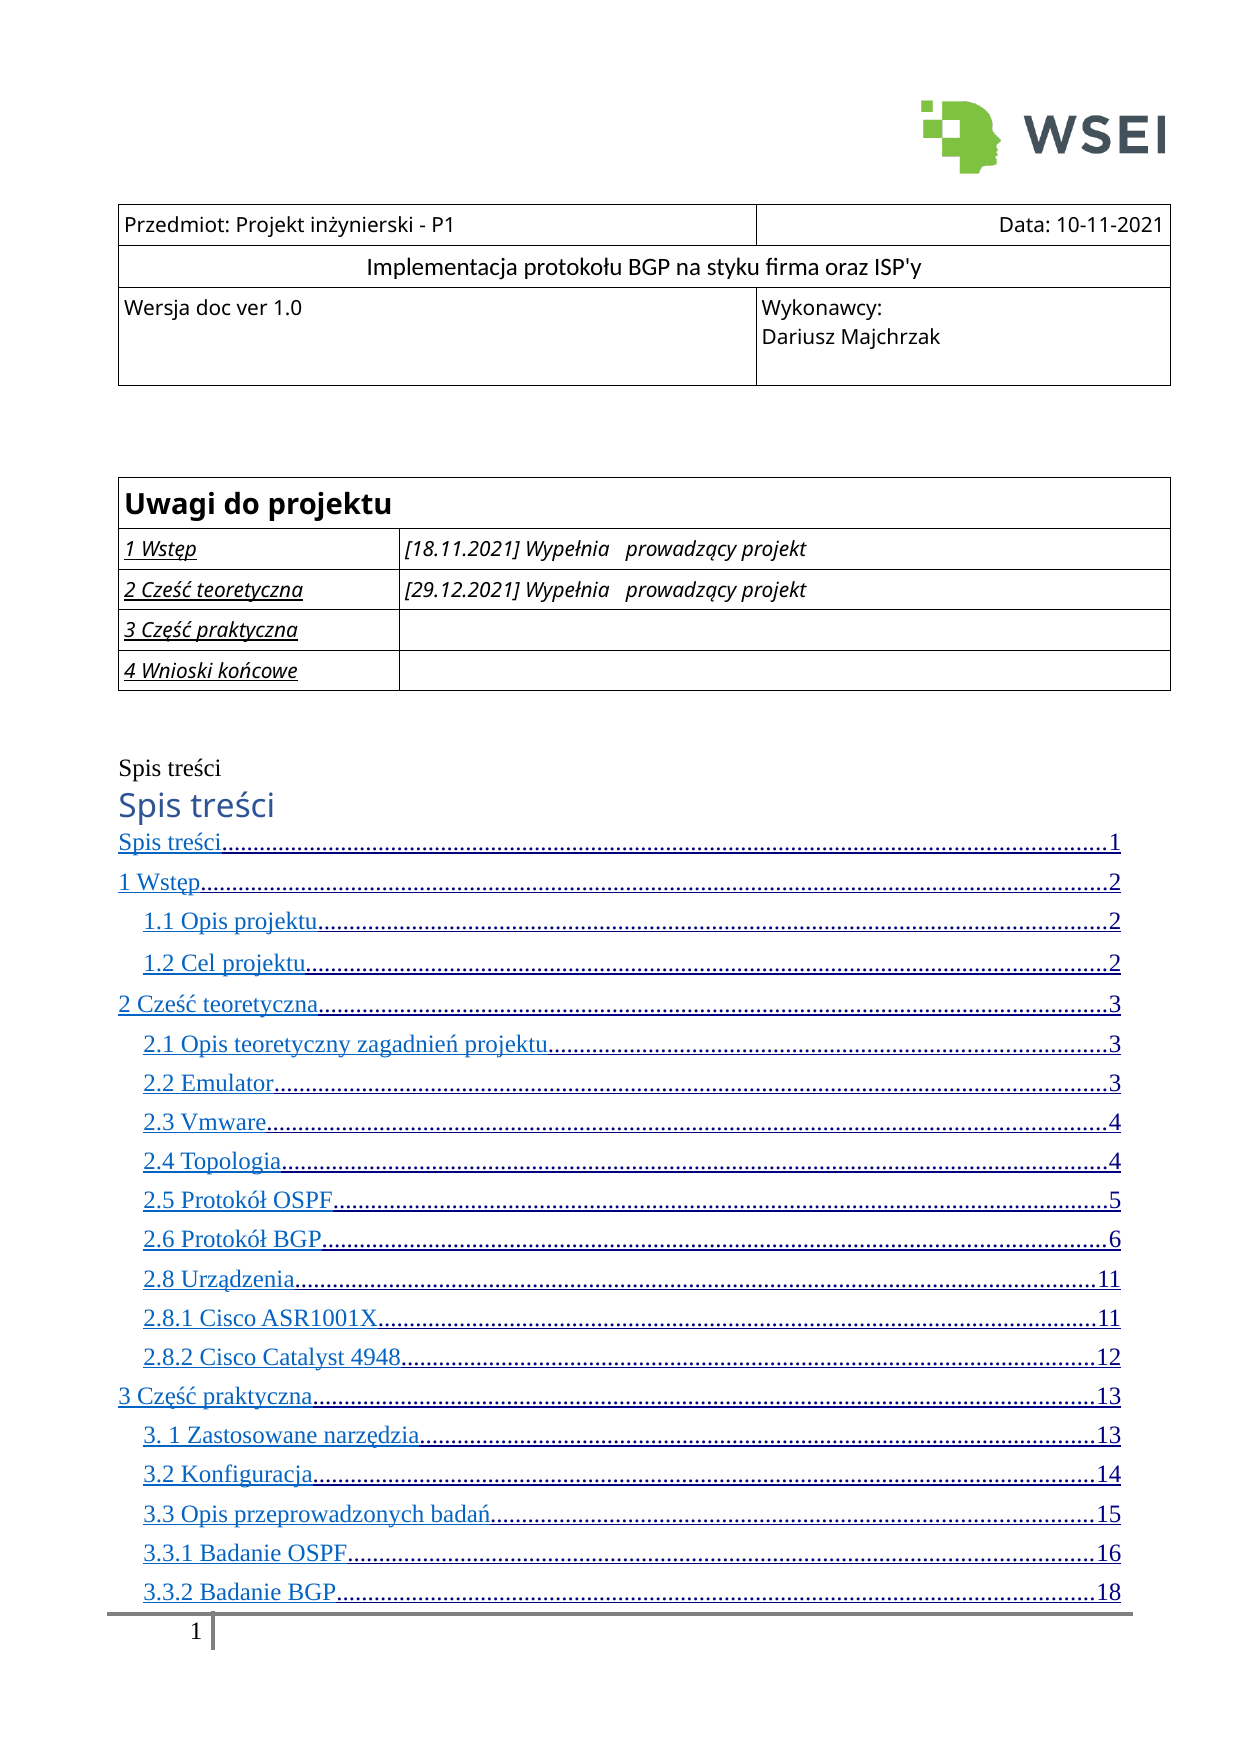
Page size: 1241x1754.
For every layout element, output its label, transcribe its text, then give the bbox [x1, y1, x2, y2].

text 2.2 Emulator 3 [143, 1068, 1122, 1097]
text 2 Cześć teoretyczna 3 [118, 989, 1122, 1018]
text 1 Wstęp 2 [118, 867, 1122, 895]
table_cell Implementacja protokołu BGP na styku firma oraz ISP'y [119, 246, 1170, 287]
text 3.2 Konfiguracja 14 [143, 1459, 1122, 1488]
text 3 Część praktyczna 13 [118, 1381, 1122, 1410]
text 2.8.2 Cisco Catalyst 4948 12 [143, 1342, 1122, 1371]
text 2.8 Urządzenia 11 [143, 1264, 1122, 1292]
table_header Uwagi do projektu [119, 478, 1170, 528]
subtitle Spis treści [118, 782, 1122, 827]
table_cell 1 Wstęp [119, 529, 399, 569]
table_header Data: 10-11-2021 [757, 205, 1170, 245]
table_cell 2 Cześć teoretyczna [119, 570, 399, 609]
text 1.2 Cel projektu 2 [143, 945, 1122, 979]
table_cell 3 Część praktyczna [119, 610, 399, 649]
text 3. 1 Zastosowane narzędzia 13 [143, 1420, 1122, 1449]
text 2.3 Vmware 4 [143, 1107, 1122, 1136]
text 1.1 Opis projektu 2 [143, 906, 1122, 934]
table_cell [18.11.2021] Wypełnia prowadzący projekt [400, 529, 1170, 569]
table_cell [400, 651, 1170, 690]
text 3.3 Opis przeprowadzonych badań 15 [143, 1499, 1122, 1527]
text Spis treści 1 [118, 827, 1122, 856]
table_cell [29.12.2021] Wypełnia prowadzący projekt [400, 570, 1170, 609]
table_header Przedmiot: Projekt inżynierski - P1 [119, 205, 756, 245]
table_cell Wykonawcy: Dariusz Majchrzak [757, 288, 1170, 384]
text 2.1 Opis teoretyczny zagadnień projektu 3 [143, 1029, 1122, 1057]
text 3.3.1 Badanie OSPF 16 [143, 1538, 1122, 1567]
table_cell [400, 610, 1170, 649]
text 2.8.1 Cisco ASR1001X 11 [143, 1303, 1122, 1332]
text 2.4 Topologia 4 [143, 1146, 1122, 1175]
table_cell Wersja doc ver 1.0 [119, 288, 756, 384]
text 2.5 Protokół OSPF 5 [143, 1185, 1122, 1214]
table_cell 4 Wnioski końcowe [119, 651, 399, 690]
text 2.6 Protokół BGP 6 [143, 1224, 1122, 1253]
text Spis treści [118, 753, 1122, 782]
text 3.3.2 Badanie BGP 18 [143, 1577, 1122, 1606]
